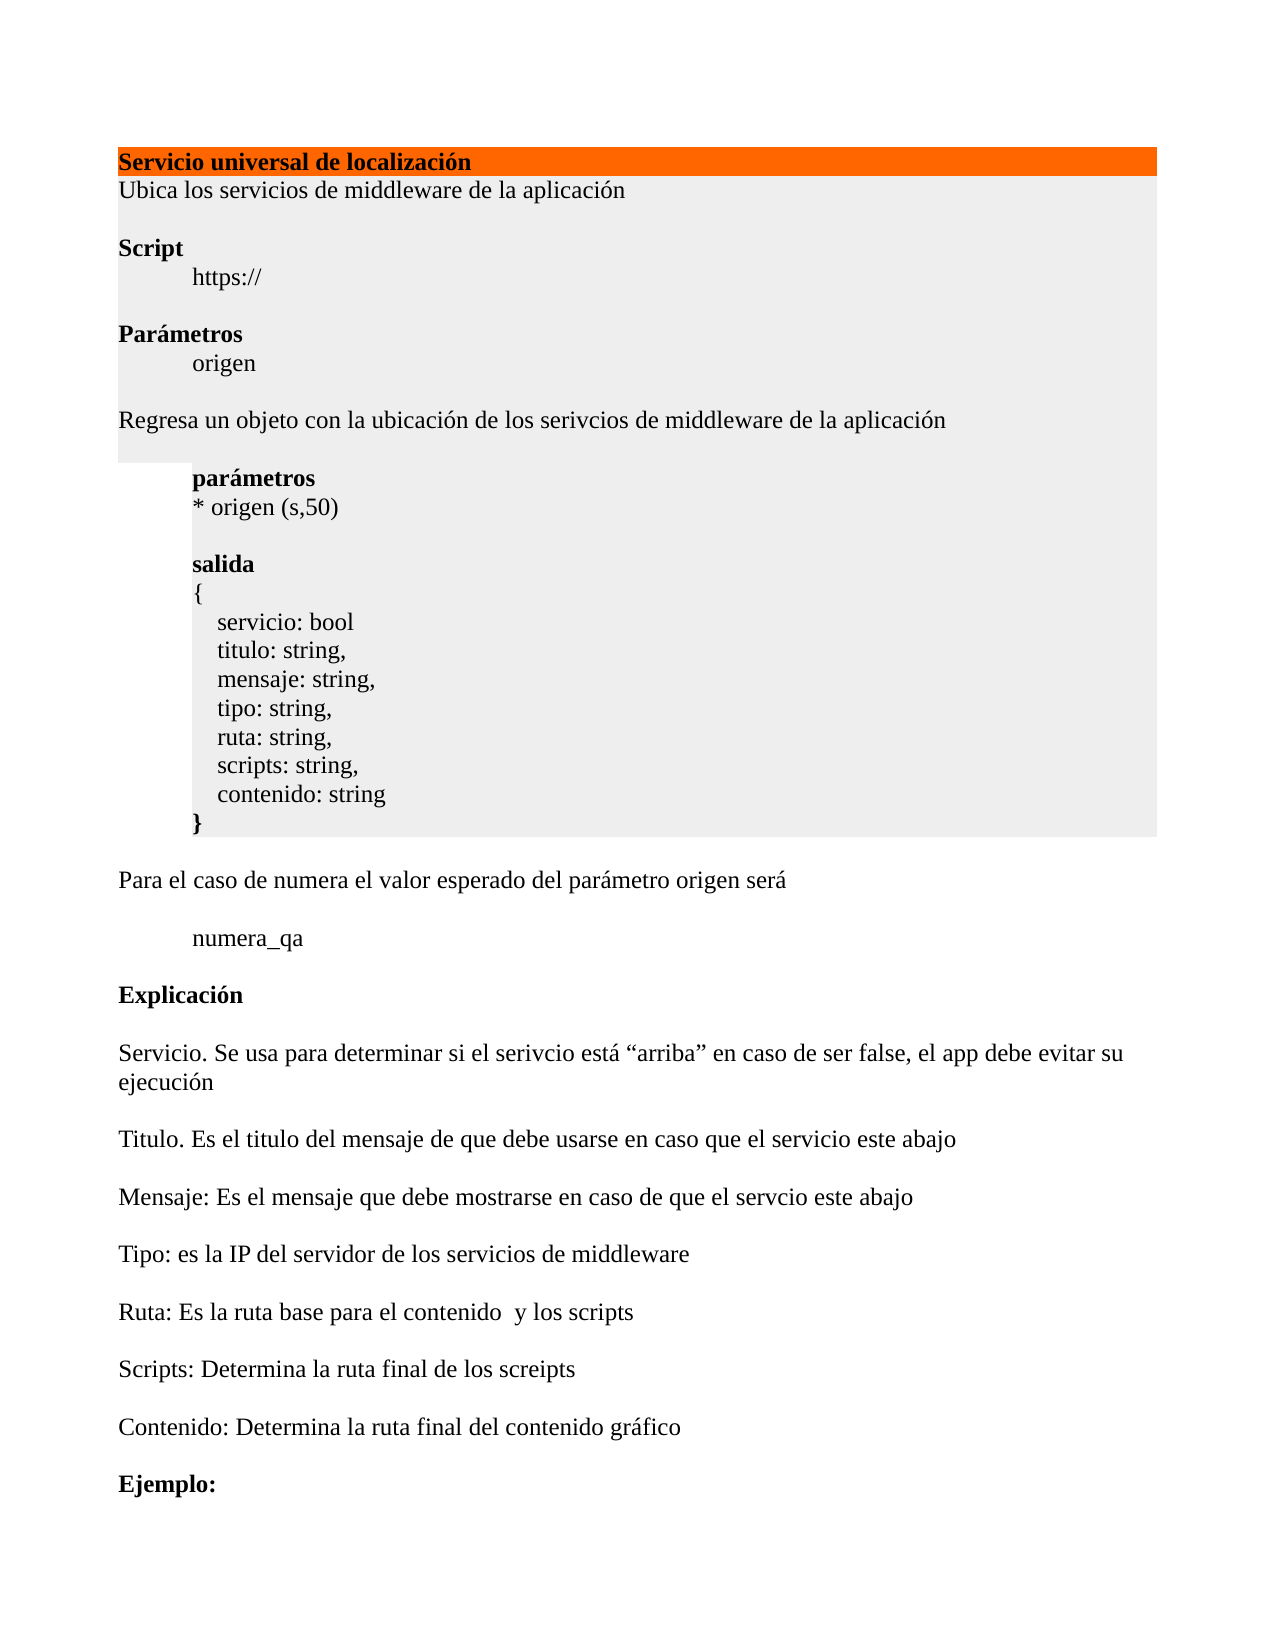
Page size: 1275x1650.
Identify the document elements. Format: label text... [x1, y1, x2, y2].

text Servicio universal de localización [118, 147, 1157, 176]
text } [192, 808, 1157, 837]
text Scripts: Determina la ruta final de los screipts [118, 1354, 1157, 1383]
text Ejemplo: [118, 1469, 1157, 1498]
text Ubica los servicios de middleware de la aplicación [118, 176, 1157, 204]
text parámetros [192, 463, 1157, 492]
text salida [192, 549, 1157, 578]
text { [192, 578, 1157, 607]
text Servicio. Se usa para determinar si el serivcio está “arriba” en caso de ser false, el app debe evitar su ejecución [118, 1038, 1157, 1096]
text Parámetros [118, 319, 1157, 348]
text Contenido: Determina la ruta final del contenido gráfico [118, 1412, 1157, 1441]
text Para el caso de numera el valor esperado del parámetro origen será [118, 866, 1157, 894]
text servicio: bool titulo: string, mensaje: string, tipo: string, ruta: string, scripts: string, contenido: string [192, 607, 1157, 808]
text Mensaje: Es el mensaje que debe mostrarse en caso de que el servcio este abajo [118, 1182, 1157, 1211]
text Titulo. Es el titulo del mensaje de que debe usarse en caso que el servicio este abajo [118, 1124, 1157, 1153]
text Regresa un objeto con la ubicación de los serivcios de middleware de la aplicación [118, 406, 1157, 434]
text origen [118, 348, 1157, 377]
text Tipo: es la IP del servidor de los servicios de middleware [118, 1239, 1157, 1268]
text Ruta: Es la ruta base para el contenido y los scripts [118, 1297, 1157, 1326]
text * origen (s,50) [192, 492, 1157, 521]
text https:// [118, 262, 1157, 291]
text Script [118, 233, 1157, 262]
text Explicación [118, 981, 1157, 1009]
text numera_qa [118, 923, 1157, 952]
